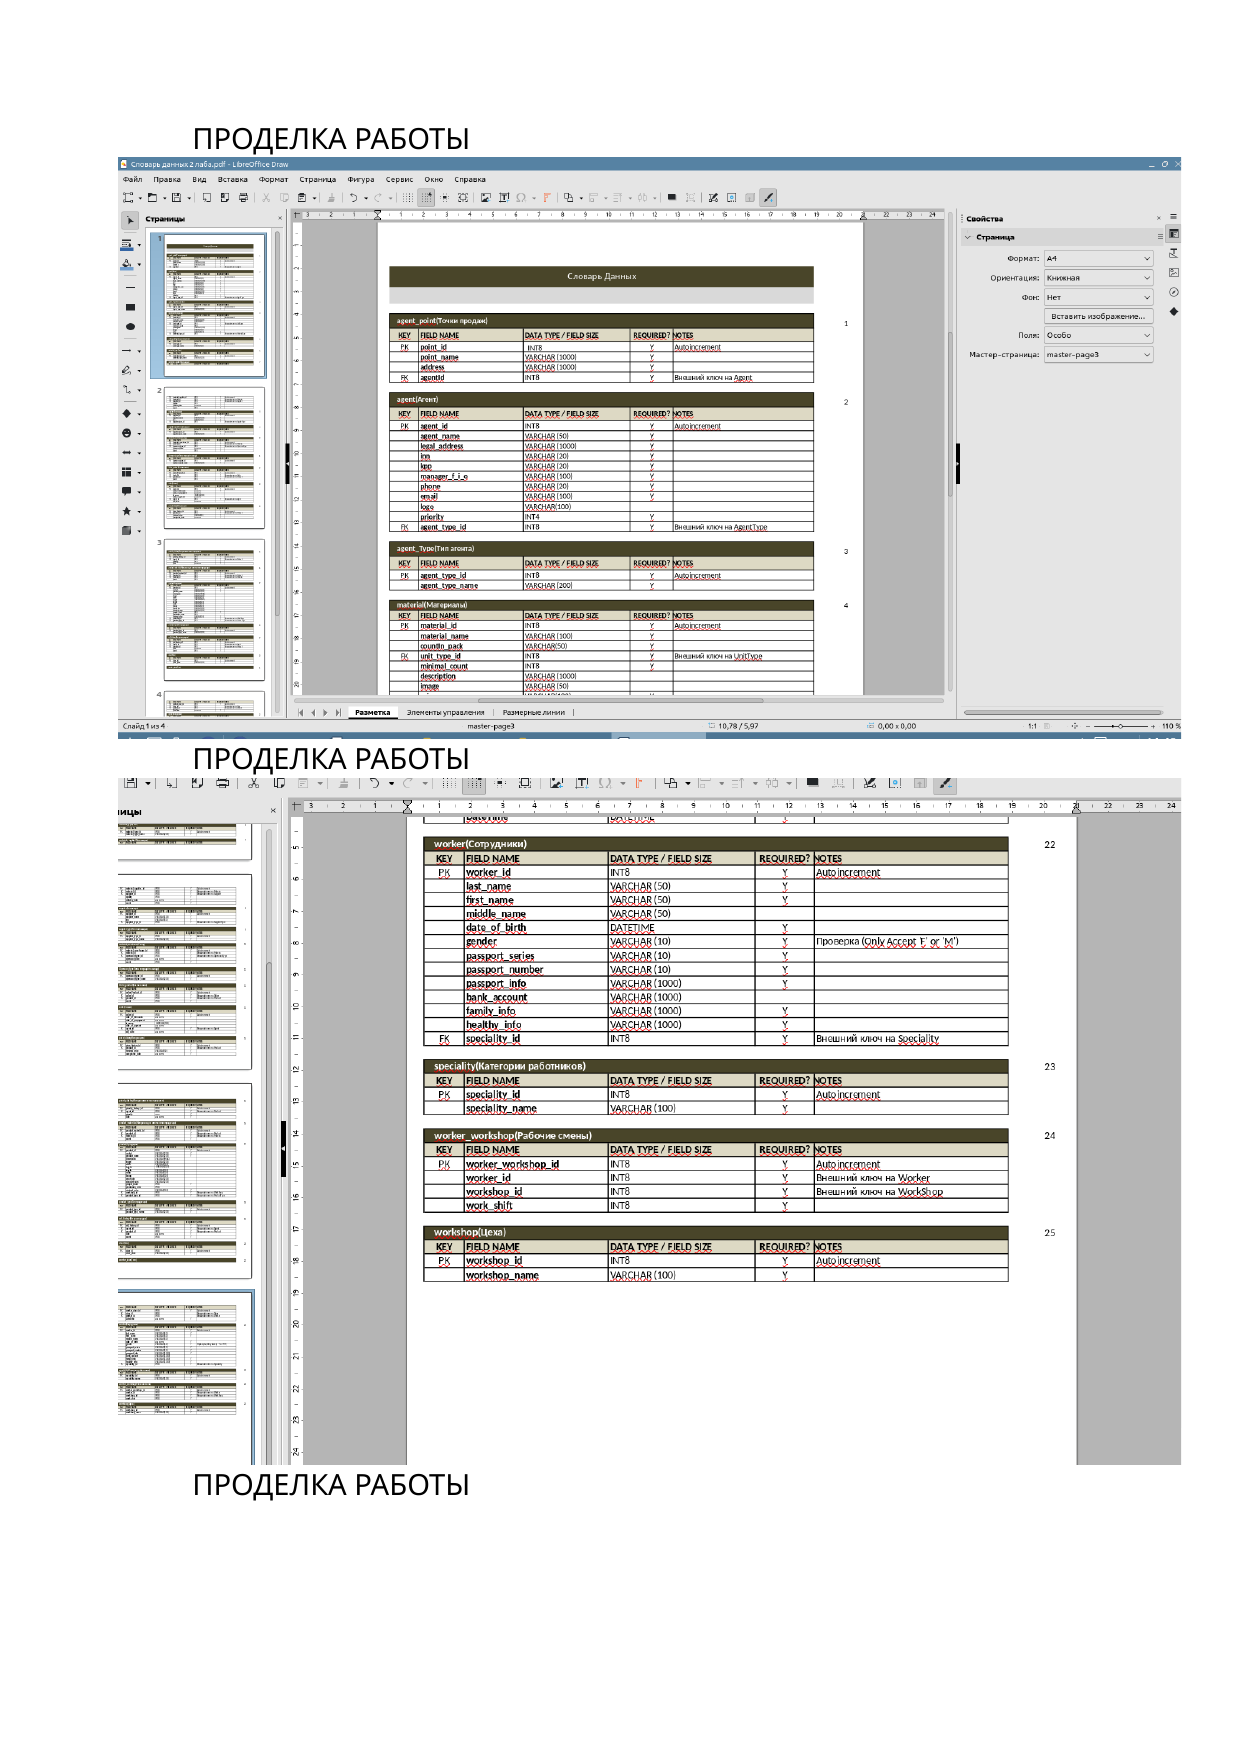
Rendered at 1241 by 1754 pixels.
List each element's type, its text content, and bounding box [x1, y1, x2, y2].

text ПРОДЕЛКА РАБОТЫ [118, 118, 1181, 157]
picture [118, 778, 1182, 1465]
text ПРОДЕЛКА РАБОТЫ [118, 1465, 1181, 1504]
text ПРОДЕЛКА РАБОТЫ [118, 739, 1181, 778]
picture [118, 157, 1182, 739]
